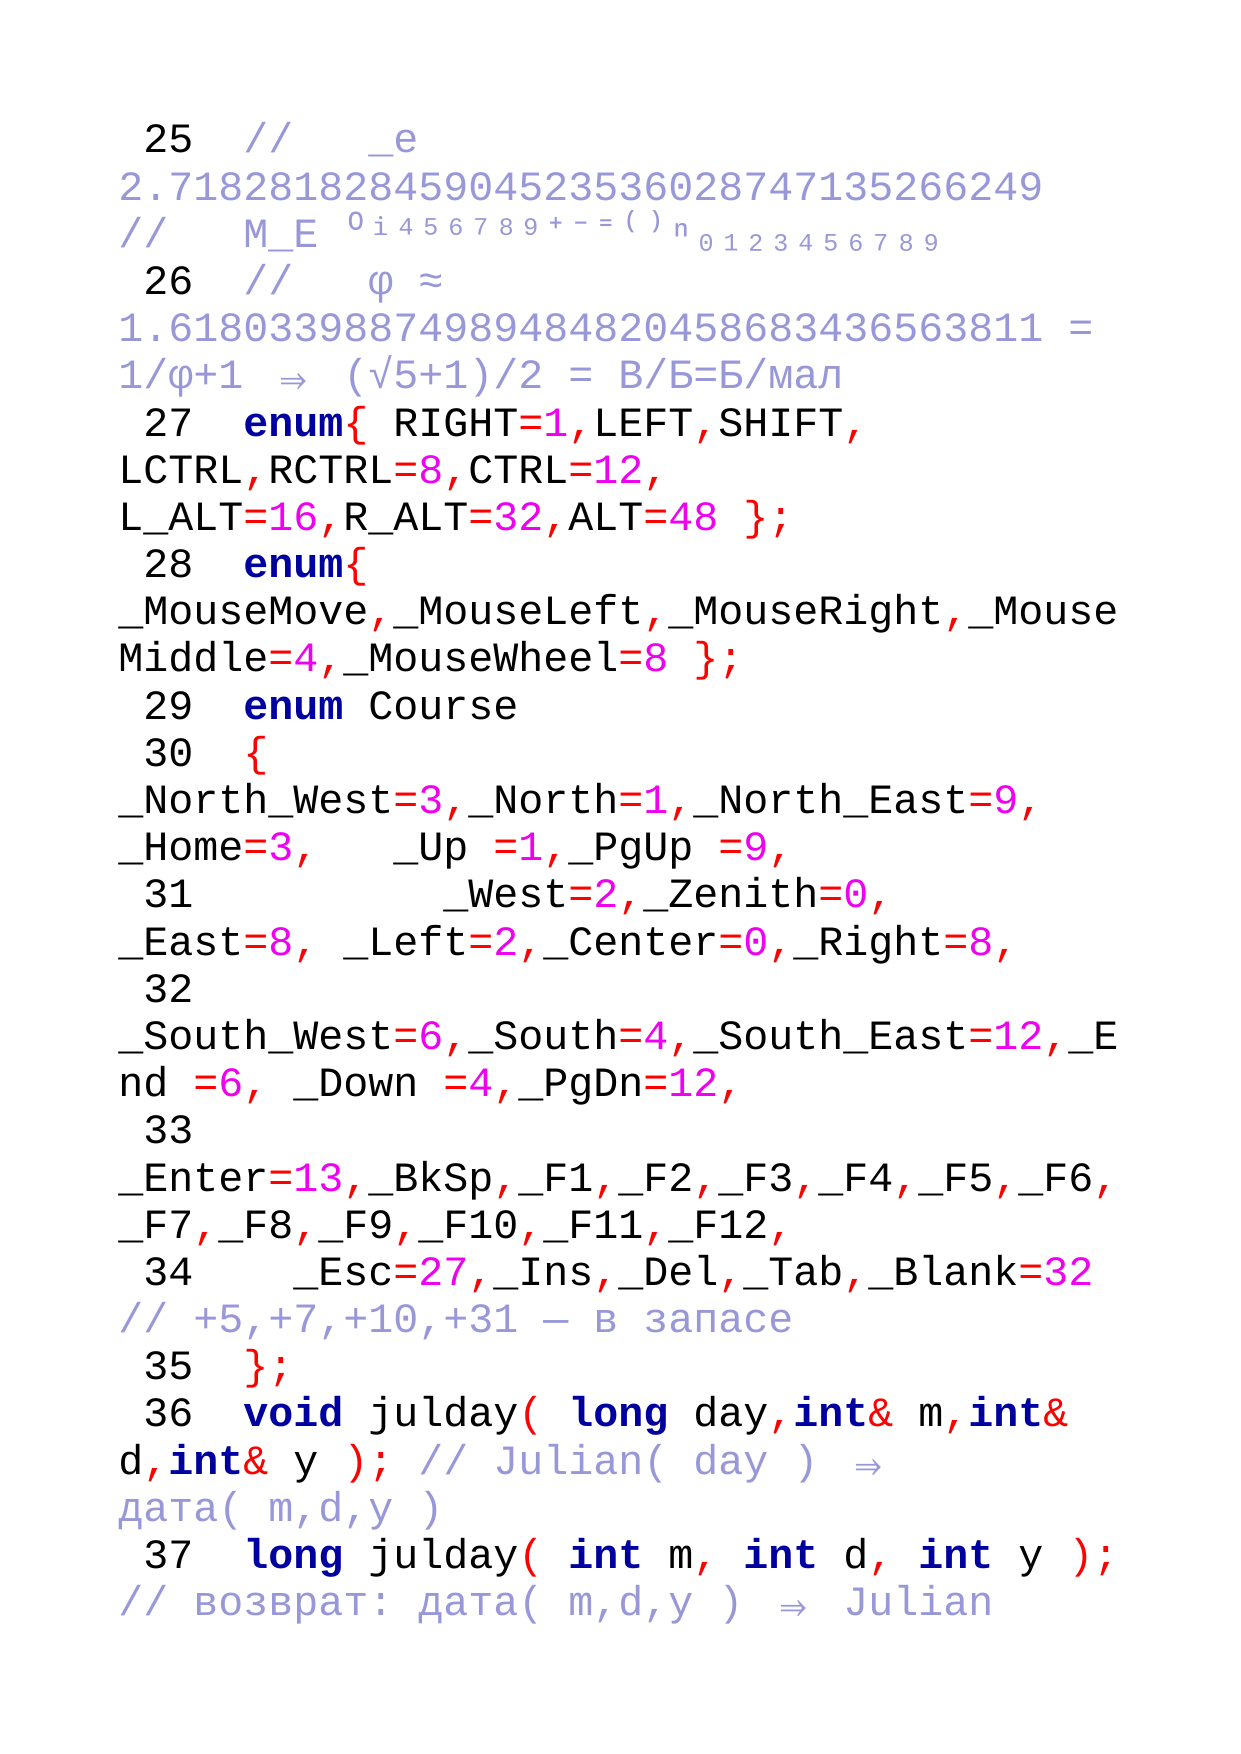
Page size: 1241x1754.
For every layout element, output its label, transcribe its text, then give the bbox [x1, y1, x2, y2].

subtitle 30 { _North_West=3,_North=1,_North_East=9, _Home=3, _Up =1,_PgUp =9, [118, 732, 1122, 873]
subtitle 31 _West=2,_Zenith=0, _East=8, _Left=2,_Center=0,_Right=8, [118, 873, 443, 967]
subtitle 25 // _e 2.71828182845904523536028747135266249 // M_E ⁰ⁱ⁴⁵⁶⁷⁸⁹⁺⁻⁼⁽⁾ⁿ₀₁₂₃₄₅₆₇₈₉ [118, 118, 1122, 260]
subtitle 32 _South_West=6,_South=4,_South_East=12,_End =6, _Down =4,_PgDn=12, [118, 967, 1122, 1109]
subtitle 33 _Enter=13,_BkSp,_F1,_F2,_F3,_F4,_F5,_F6,_F7,_F8,_F9,_F10,_F11,_F12, [118, 1109, 1122, 1251]
subtitle 27 enum{ RIGHT=1,LEFT,SHIFT, LCTRL,RCTRL=8,CTRL=12, L_ALT=16,R_ALT=32,ALT=48 }; [118, 401, 1122, 543]
subtitle 35 }; [118, 1345, 1122, 1392]
subtitle 36 void julday( long day,int& m,int& d,int& y ); // Julian( day ) ⇒ дата( m,d,y ) [118, 1392, 1122, 1534]
subtitle 37 long julday( int m, int d, int y ); // возврат: дата( m,d,y ) ⇒ Julian [118, 1534, 1122, 1628]
subtitle 34 _Esc=27,_Ins,_Del,_Tab,_Blank=32 // +5,+7,+10,+31 — в запасе [118, 1251, 1122, 1345]
subtitle 31 _West=2,_Zenith=0, _East=8, _Left=2,_Center=0,_Right=8, [468, 920, 543, 967]
subtitle 29 enum Course [118, 684, 368, 732]
subtitle 31 _West=2,_Zenith=0, _East=8, _Left=2,_Center=0,_Right=8, [718, 920, 793, 967]
subtitle 31 _West=2,_Zenith=0, _East=8, _Left=2,_Center=0,_Right=8, [568, 873, 643, 920]
subtitle 31 _West=2,_Zenith=0, _East=8, _Left=2,_Center=0,_Right=8, [818, 873, 1122, 967]
subtitle 26 // φ ≈ 1.61803398874989484820458683436563811 = 1/φ+1 ⇒ (√5+1)/2 = В/Б=Б/мал [118, 260, 1122, 401]
subtitle 28 enum{ _MouseMove,_MouseLeft,_MouseRight,_MouseMiddle=4,_MouseWheel=8 }; [118, 543, 1122, 684]
subtitle 29 enum Course [518, 684, 1122, 732]
